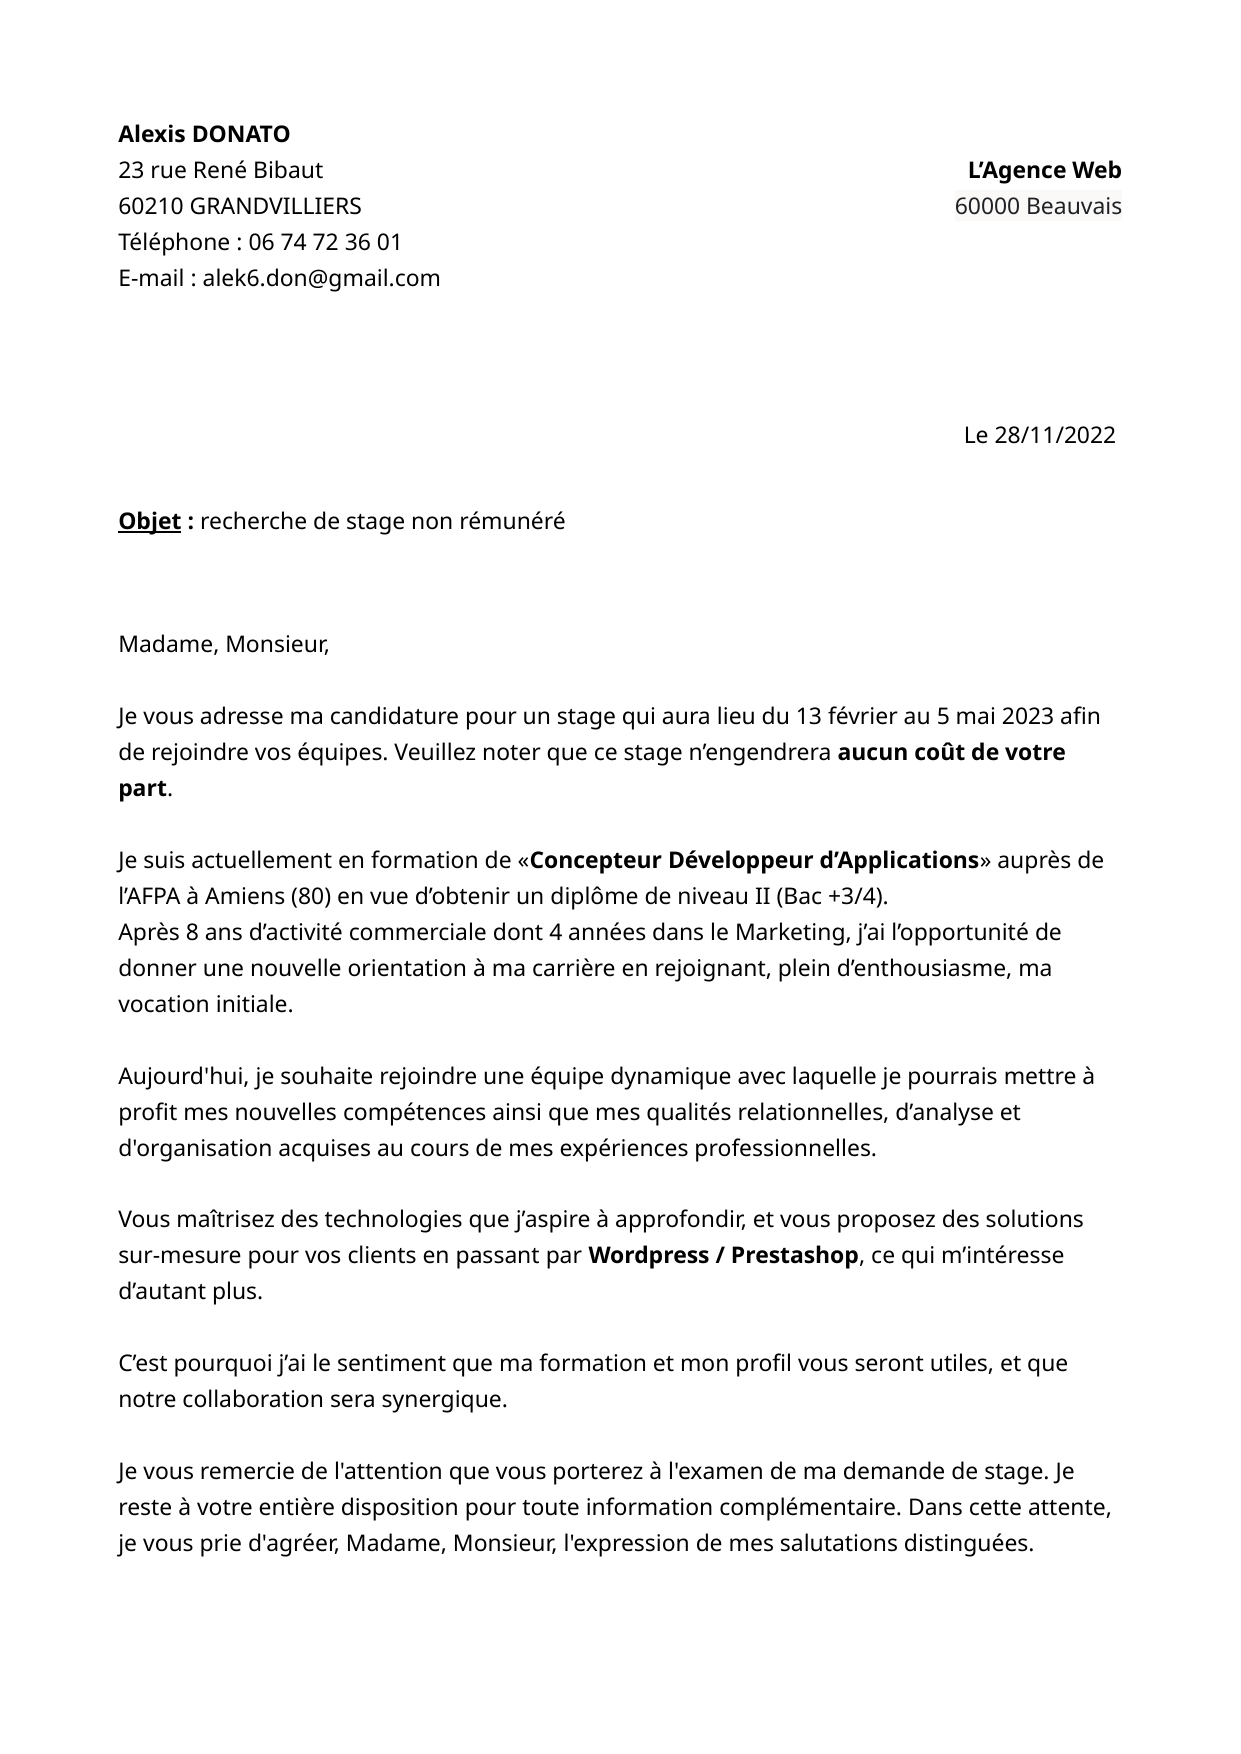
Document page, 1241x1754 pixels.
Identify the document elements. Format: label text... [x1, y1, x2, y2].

text Vous maîtrisez des technologies que j’aspire à approfondir, et vous proposez des solutions sur-mesure pour vos clients en passant par Wordpress / Prestashop, ce qui m’intéresse d’autant plus. [118, 1203, 1122, 1307]
text E-mail : alek6.don@gmail.com [118, 262, 620, 293]
text Je vous adresse ma candidature pour un stage qui aura lieu du 13 février au 5 mai 2023 afin de rejoindre vos équipes. Veuillez noter que ce stage n’engendrera aucun coût de votre part. [118, 700, 1122, 803]
text Madame, Monsieur, [118, 628, 1122, 660]
text Je vous remercie de l'attention que vous porterez à l'examen de ma demande de stage. Je reste à votre entière disposition pour toute information complémentaire. Dans cette attente, je vous prie d'agréer, Madame, Monsieur, l'expression de mes salutations distinguées. [118, 1455, 1122, 1558]
text Objet : recherche de stage non rémunéré [118, 505, 1122, 536]
text 60000 Beauvais [620, 190, 1122, 221]
text Aujourd'hui, je souhaite rejoindre une équipe dynamique avec laquelle je pourrais mettre à profit mes nouvelles compétences ainsi que mes qualités relationnelles, d’analyse et d'organisation acquises au cours de mes expériences professionnelles. [118, 1060, 1122, 1163]
text Je suis actuellement en formation de «Concepteur Développeur d’Applications» auprès de l’AFPA à Amiens (80) en vue d’obtenir un diplôme de niveau II (Bac +3/4). [118, 844, 1122, 911]
text 60210 GRANDVILLIERS [118, 190, 620, 221]
text C’est pourquoi j’ai le sentiment que ma formation et mon profil vous seront utiles, et que notre collaboration sera synergique. [118, 1347, 1122, 1414]
text Après 8 ans d’activité commerciale dont 4 années dans le Marketing, j’ai l’opportunité de donner une nouvelle orientation à ma carrière en rejoignant, plein d’enthousiasme, ma vocation initiale. [118, 916, 1122, 1019]
text Le 28/11/2022 [118, 419, 1122, 450]
text 23 rue René Bibaut [118, 154, 620, 185]
text Alexis DONATO [118, 118, 620, 149]
text L’Agence Web [620, 154, 1122, 185]
text Téléphone : 06 74 72 36 01 [118, 226, 620, 257]
